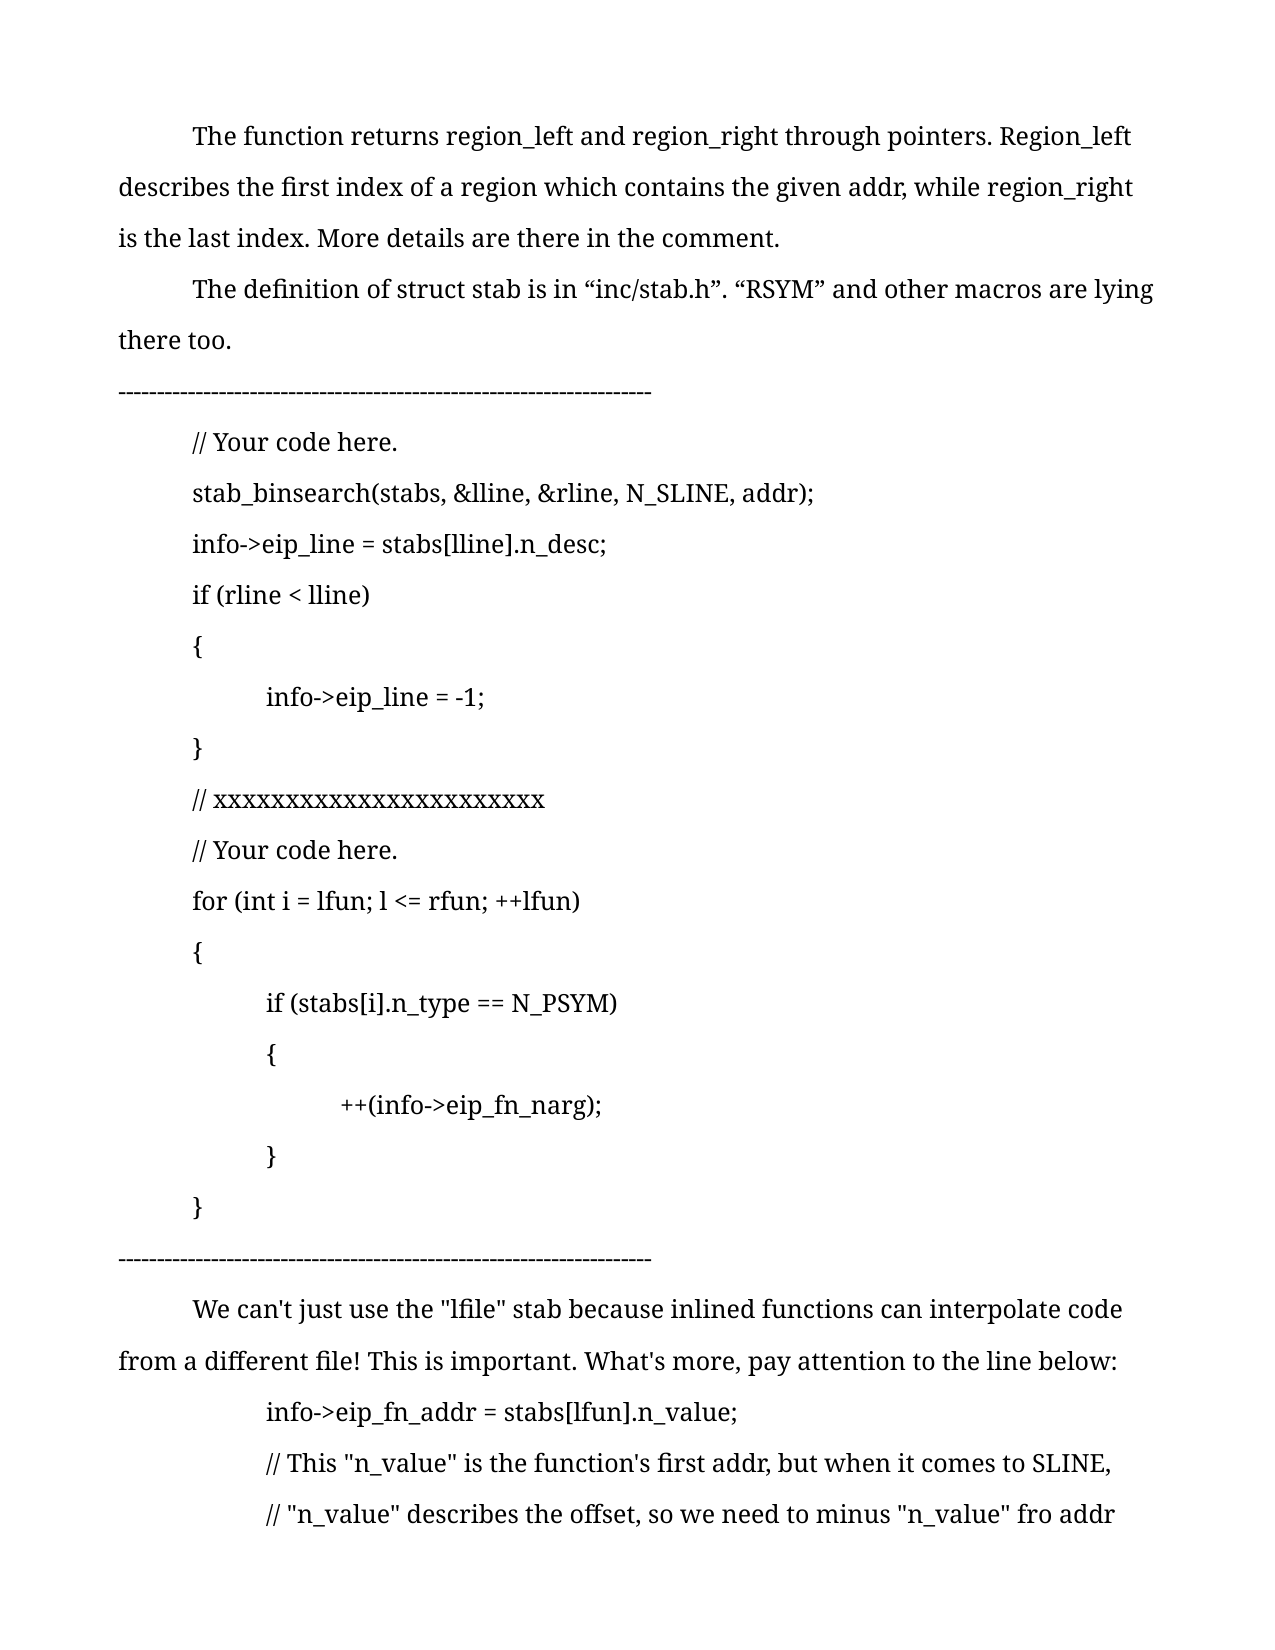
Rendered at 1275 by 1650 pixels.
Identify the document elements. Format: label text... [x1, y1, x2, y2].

text { [118, 1037, 1157, 1071]
text for (int i = lfun; l <= rfun; ++lfun) { if (stabs[i].n_type == N_PSYM) [118, 884, 1157, 1020]
text stab_binsearch(stabs, &lline, &rline, N_SLINE, addr); [118, 475, 1157, 509]
text // This "n_value" is the function's first addr, but when it comes to SLINE, [118, 1445, 1157, 1479]
text { [118, 628, 1157, 663]
text info->eip_line = stabs[lline].n_desc; [118, 526, 1157, 561]
text ++(info->eip_fn_narg); } } --------------------------------------------------------------------- We can't just use the "lfile" stab because inlined functions can interpolate code from a different file! This is important. What's more, pay attention to the line below: info->eip_fn_addr = stabs[lfun].n_value; [118, 1088, 1157, 1428]
text The function returns region_left and region_right through pointers. Region_left describes the first index of a region which contains the given addr, while region_right is the last index. More details are there in the comment. The definition of struct stab is in “inc/stab.h”. “RSYM” and other macros are lying there too. --------------------------------------------------------------------- // Your code here. [118, 118, 1157, 458]
text } // xxxxxxxxxxxxxxxxxxxxxxx // Your code here. [118, 731, 1157, 867]
text info->eip_line = -1; [118, 679, 1157, 714]
text // "n_value" describes the offset, so we need to minus "n_value" fro addr [118, 1496, 1157, 1530]
text if (rline < lline) [118, 577, 1157, 612]
